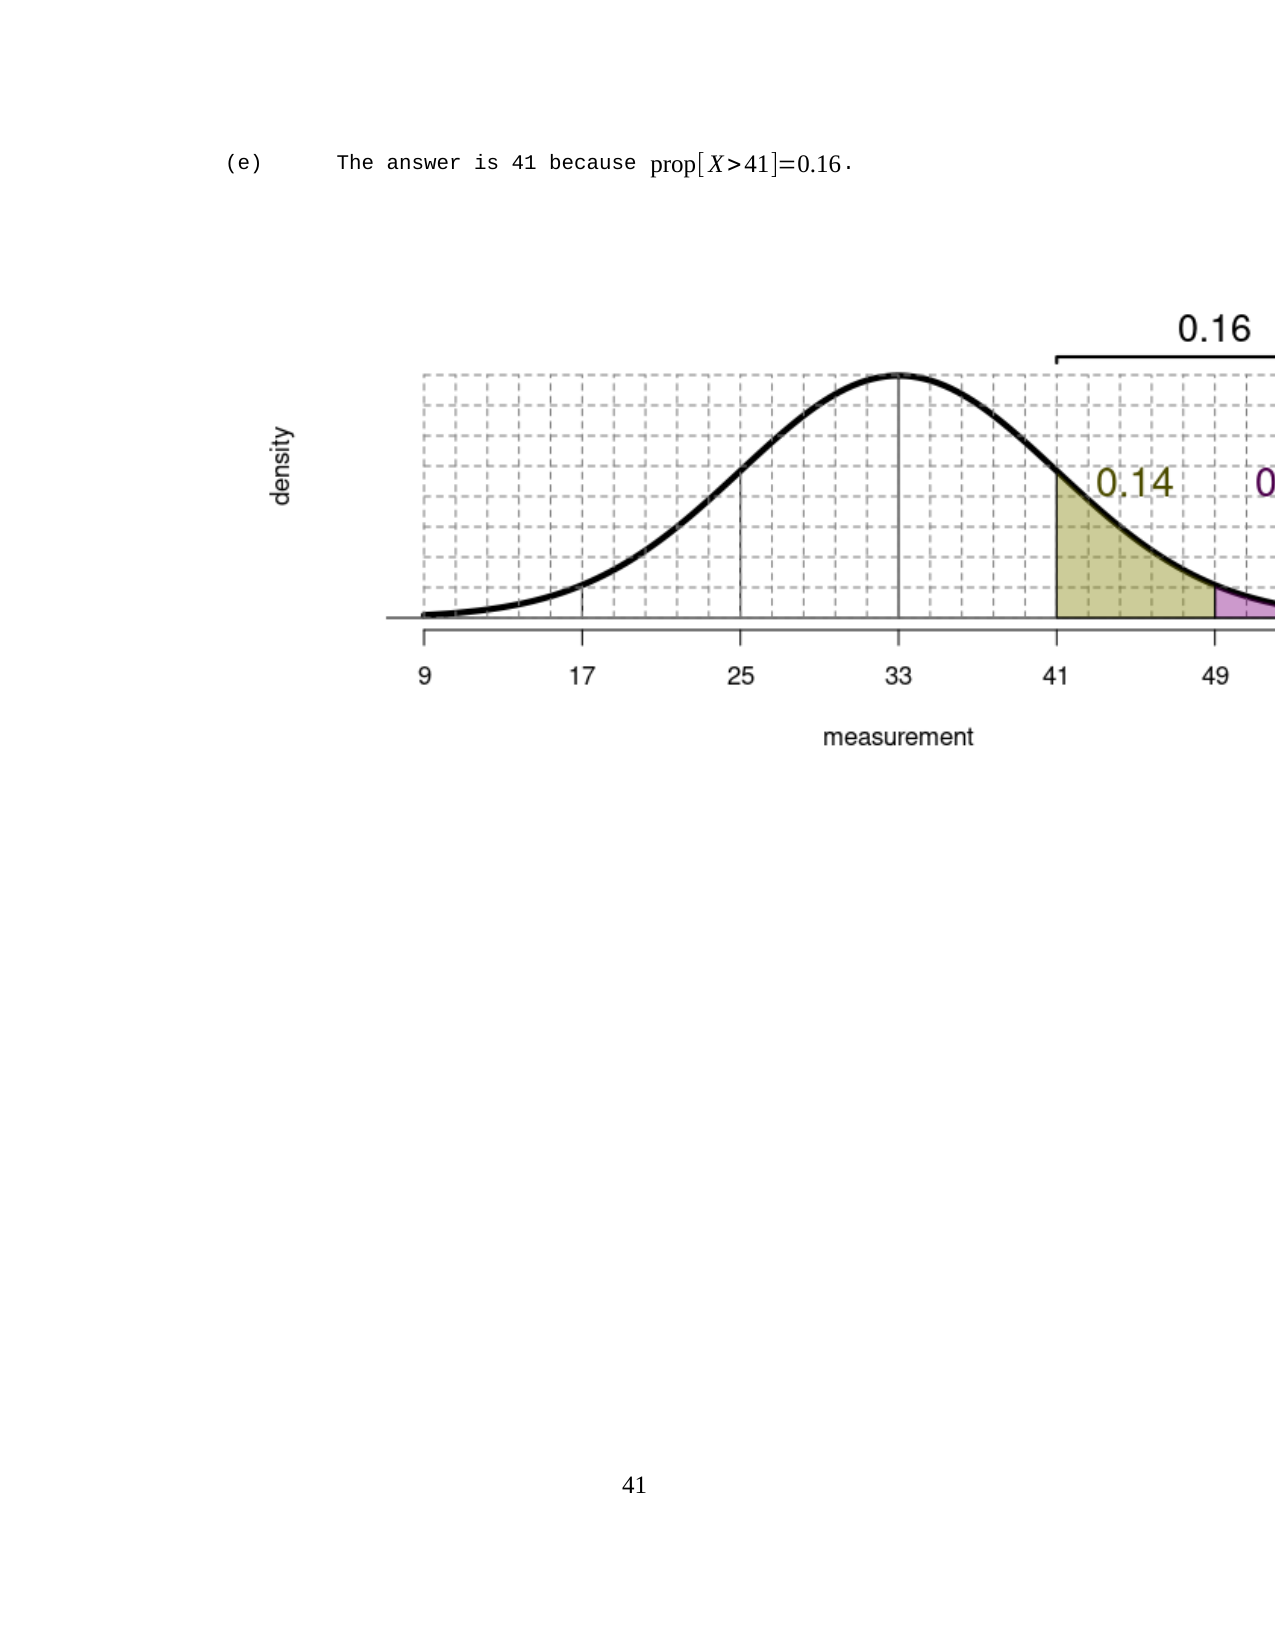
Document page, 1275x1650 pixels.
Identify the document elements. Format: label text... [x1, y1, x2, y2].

list The answer is 41 because . [225, 150, 1125, 791]
picture [262, 178, 1275, 785]
